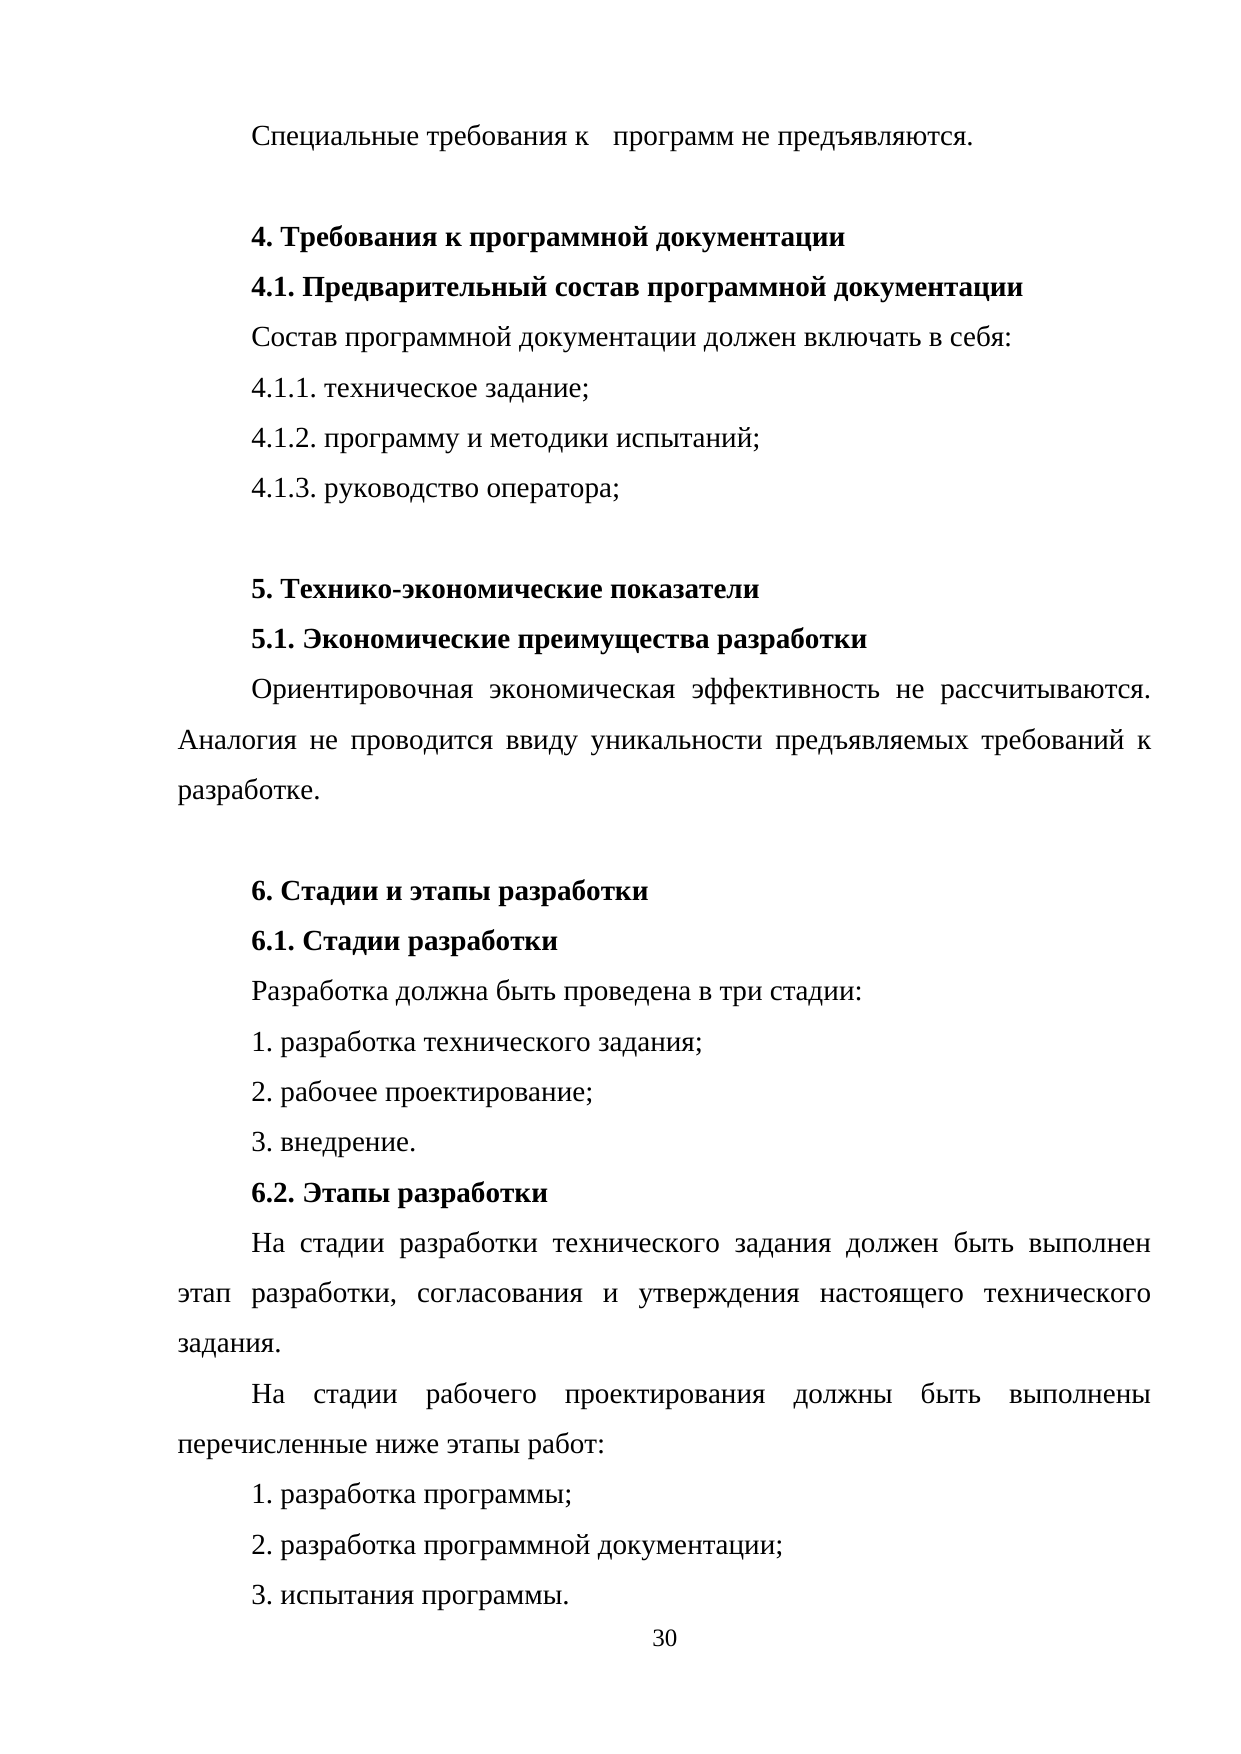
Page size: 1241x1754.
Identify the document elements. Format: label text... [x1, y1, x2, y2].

text 4.1. Предварительный состав программной документации [177, 269, 1152, 303]
text 6.1. Стадии разработки [177, 923, 1152, 957]
text На стадии разработки технического задания должен быть выполнен этап разработки, согласования и утверждения настоящего технического задания. [177, 1225, 1152, 1359]
text На стадии рабочего проектирования должны быть выполнены перечисленные ниже этапы работ: [177, 1376, 1152, 1460]
text Ориентировочная экономическая эффективность не рассчитываются. Аналогия не проводится ввиду уникальности предъявляемых требований к разработке. [177, 672, 1152, 806]
text 4. Требования к программной документации [177, 219, 1152, 252]
text 4.1.1. техническое задание; [177, 370, 1152, 403]
text 2. разработка программной документации; [177, 1527, 1152, 1560]
text 4.1.3. руководство оператора; [177, 470, 1152, 504]
text 3. испытания программы. [177, 1577, 1152, 1611]
text Состав программной документации должен включать в себя: [177, 319, 1152, 353]
text Специальные требования к программ не предъявляются. [177, 118, 1152, 152]
text Разработка должна быть проведена в три стадии: [177, 973, 1152, 1007]
text 5.1. Экономические преимущества разработки [177, 621, 1152, 655]
text 4.1.2. программу и методики испытаний; [177, 420, 1152, 453]
text 3. внедрение. [177, 1124, 1152, 1158]
text 5. Технико-экономические показатели [177, 571, 1152, 604]
text 1. разработка технического задания; [177, 1024, 1152, 1057]
text 1. разработка программы; [177, 1477, 1152, 1510]
text 6. Стадии и этапы разработки [177, 873, 1152, 906]
text 6.2. Этапы разработки [177, 1175, 1152, 1208]
text 2. рабочее проектирование; [177, 1074, 1152, 1108]
